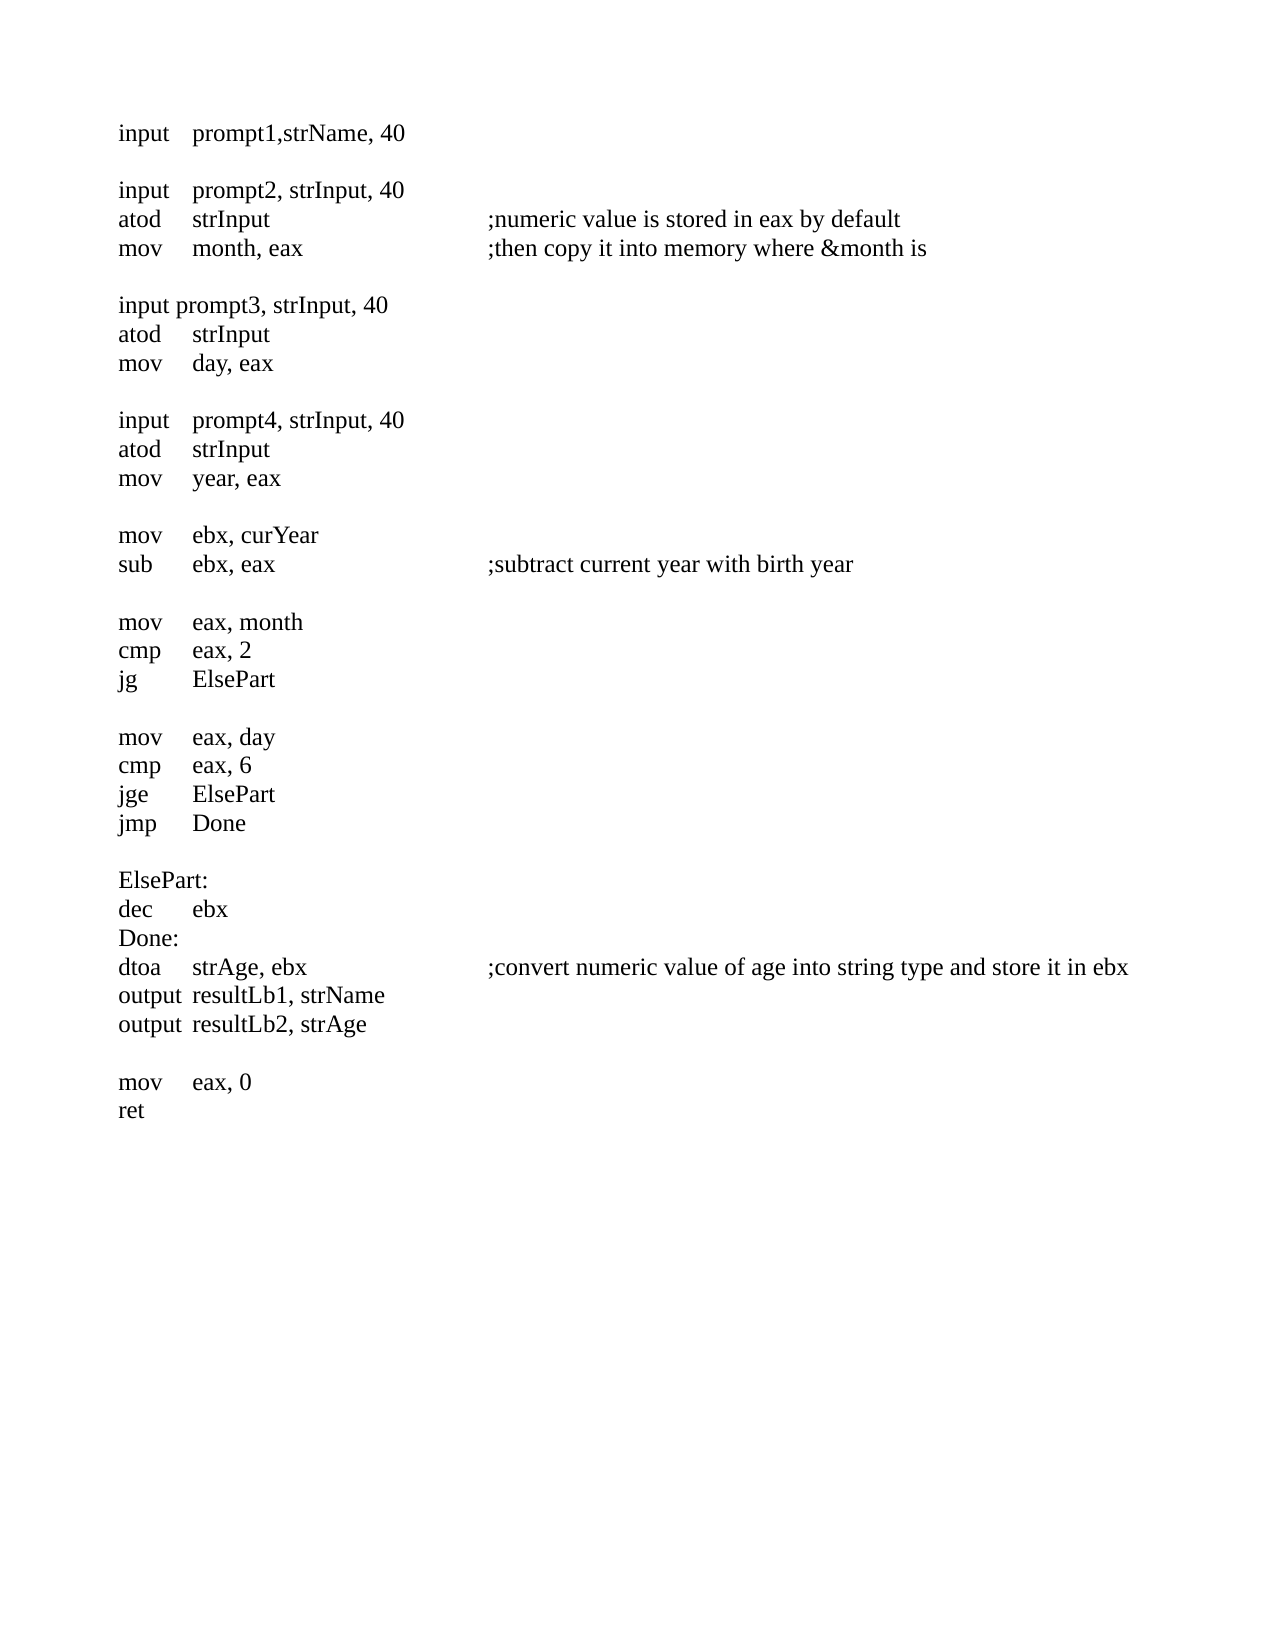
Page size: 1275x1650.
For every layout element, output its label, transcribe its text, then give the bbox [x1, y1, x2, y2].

text output resultLb1, strName [118, 981, 1157, 1009]
text jmp Done [118, 808, 1157, 837]
text Done: [118, 923, 1157, 952]
text mov day, eax [118, 348, 1157, 377]
text atod strInput [118, 434, 1157, 463]
text atod strInput [118, 319, 1157, 348]
text output resultLb2, strAge [118, 1009, 1157, 1038]
text mov year, eax [118, 463, 1157, 492]
text mov eax, month [118, 607, 1157, 636]
text dec ebx [118, 894, 1157, 923]
text ElsePart: [118, 866, 1157, 894]
text input prompt1,strName, 40 [118, 118, 1157, 147]
text mov eax, 0 [118, 1067, 1157, 1096]
text jg ElsePart [118, 664, 1157, 693]
text atod strInput ;numeric value is stored in eax by default [118, 204, 1157, 233]
text cmp eax, 2 [118, 636, 1157, 664]
text sub ebx, eax ;subtract current year with birth year [118, 549, 1157, 578]
text mov month, eax ;then copy it into memory where &month is [118, 233, 1157, 262]
text input prompt3, strInput, 40 [118, 291, 1157, 319]
text dtoa strAge, ebx ;convert numeric value of age into string type and store it in ebx [118, 952, 1157, 981]
text mov eax, day [118, 722, 1157, 751]
text ret [118, 1096, 1157, 1124]
text cmp eax, 6 [118, 751, 1157, 779]
text input prompt4, strInput, 40 [118, 406, 1157, 434]
text jge ElsePart [118, 779, 1157, 808]
text mov ebx, curYear [118, 521, 1157, 549]
text input prompt2, strInput, 40 [118, 176, 1157, 204]
